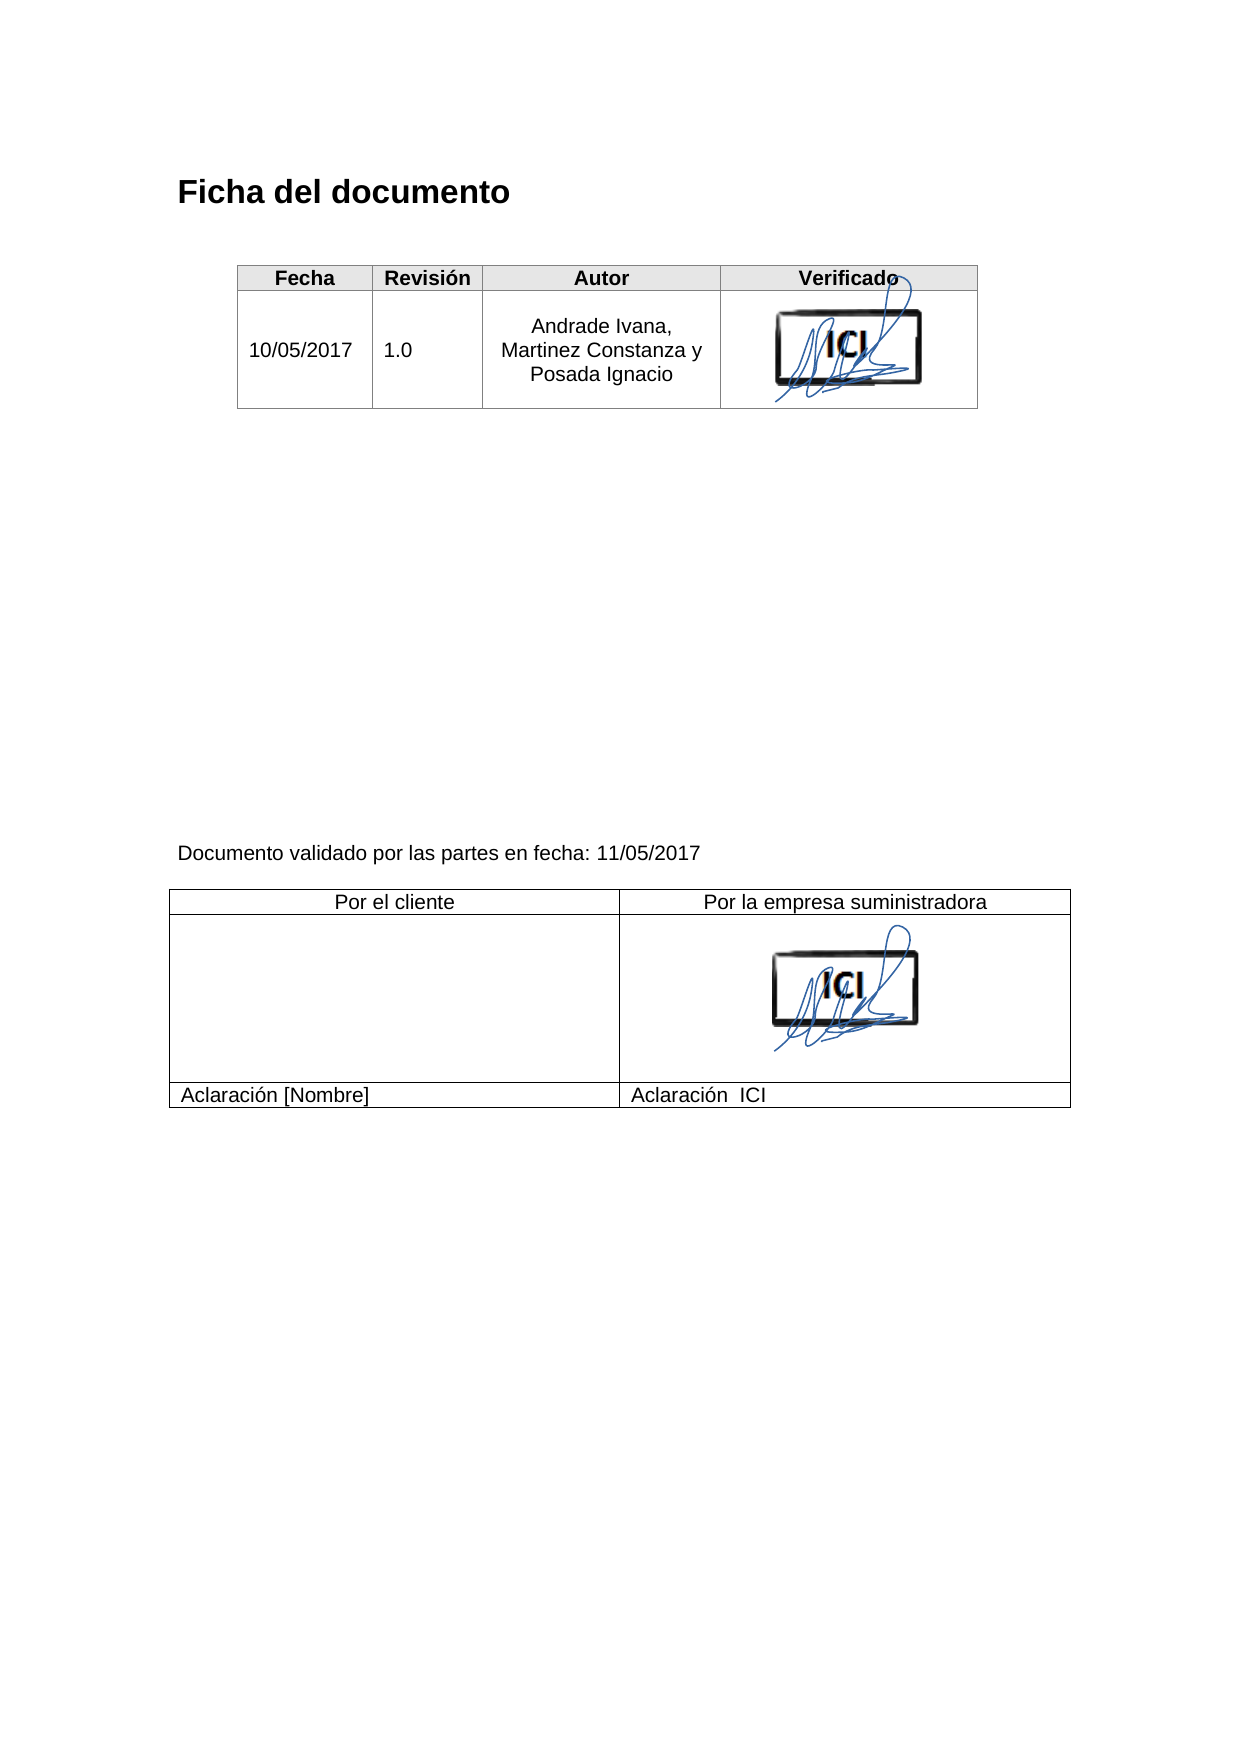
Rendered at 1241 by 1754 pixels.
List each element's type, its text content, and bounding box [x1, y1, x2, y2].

picture [883, 309, 902, 334]
picture [854, 355, 889, 370]
table_header Autor [483, 266, 720, 290]
table_header Revisión [373, 266, 482, 290]
table_cell Aclaración ICI [620, 1083, 1070, 1107]
text Documento validado por las partes en fecha: 11/05/2017 [177, 841, 1063, 864]
table_header Por el cliente [170, 890, 619, 913]
table_header Verificado [721, 266, 977, 290]
table_cell [808, 386, 821, 395]
picture [817, 320, 832, 354]
picture [847, 1020, 878, 1027]
table_cell [170, 915, 619, 1082]
picture [772, 950, 884, 1027]
table_cell [721, 291, 977, 408]
table_cell 1.0 [373, 291, 482, 408]
table_header Por la empresa suministradora [620, 890, 1070, 913]
table_header Fecha [238, 266, 372, 290]
table_cell Aclaración [Nombre] [170, 1083, 619, 1107]
picture [844, 309, 922, 386]
picture [882, 950, 906, 983]
picture [833, 994, 844, 1025]
picture [853, 1004, 888, 1020]
text Ficha del documento [177, 173, 1063, 211]
table_cell 10/05/2017 [238, 291, 372, 408]
picture [834, 345, 845, 375]
picture [792, 985, 811, 1027]
picture [870, 950, 919, 1027]
table_cell [887, 291, 910, 309]
picture [775, 309, 884, 386]
picture [830, 371, 878, 382]
picture [816, 969, 831, 1003]
picture [790, 336, 812, 385]
table_cell [620, 915, 1070, 1082]
table_cell Andrade Ivana, Martinez Constanza y Posada Ignacio [483, 291, 720, 408]
